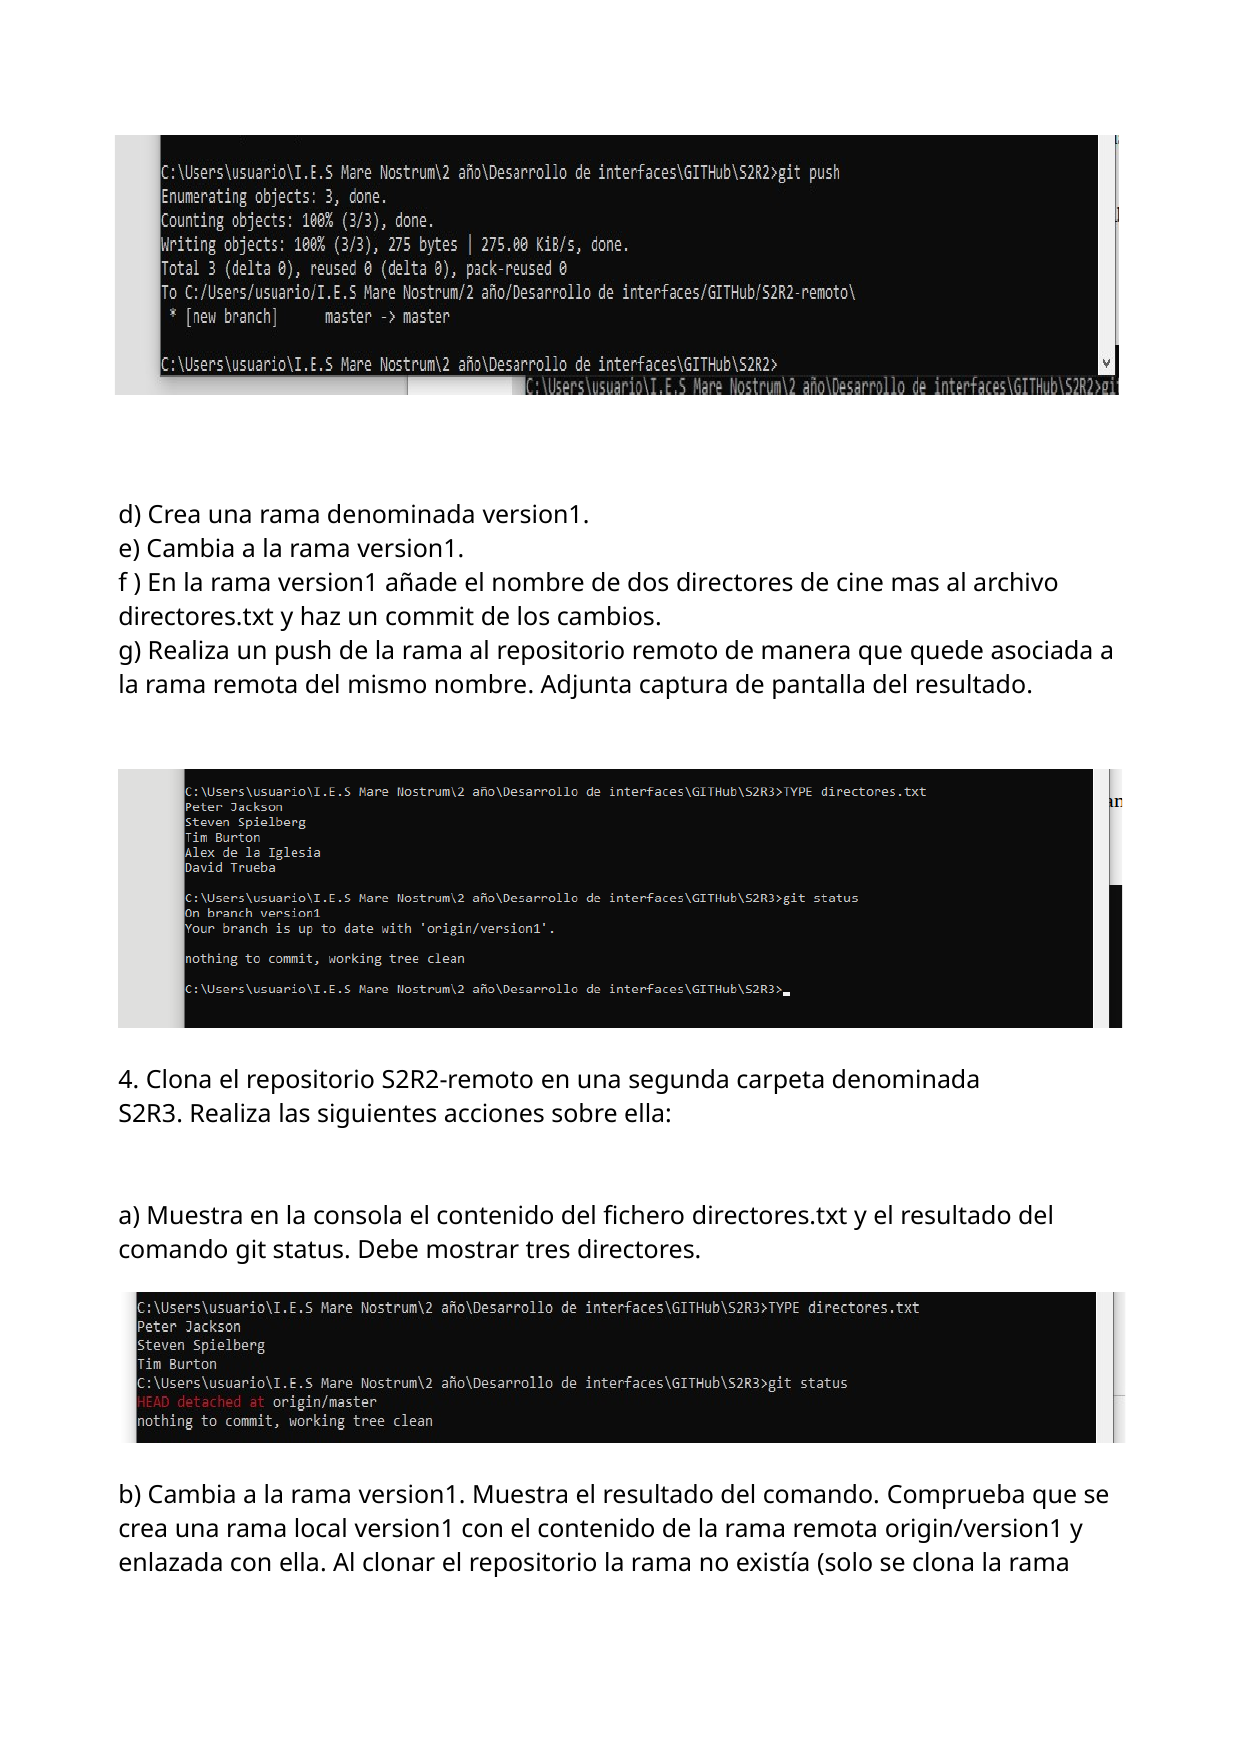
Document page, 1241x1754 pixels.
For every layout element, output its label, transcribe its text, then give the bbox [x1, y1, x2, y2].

picture [118, 769, 1123, 1028]
text S2R3. Realiza las siguientes acciones sobre ella: [118, 1095, 1122, 1129]
text 4. Clona el repositorio S2R2-remoto en una segunda carpeta denominada [118, 1061, 1122, 1095]
text e) Cambia a la rama version1. [118, 531, 1122, 565]
picture [121, 1292, 1126, 1443]
text f ) En la rama version1 añade el nombre de dos directores de cine mas al archivo directores.txt y haz un commit de los cambios. [118, 565, 1122, 633]
text b) Cambia a la rama version1. Muestra el resultado del comando. Comprueba que se crea una rama local version1 con el contenido de la rama remota origin/version1 y enlazada con ella. Al clonar el repositorio la rama no existía (solo se clona la rama [118, 1477, 1122, 1579]
text a) Muestra en la consola el contenido del fichero directores.txt y el resultado del comando git status. Debe mostrar tres directores. [118, 1197, 1122, 1266]
picture [114, 135, 1119, 395]
text g) Realiza un push de la rama al repositorio remoto de manera que quede asociada a la rama remota del mismo nombre. Adjunta captura de pantalla del resultado. [118, 633, 1122, 701]
text d) Crea una rama denominada version1. [118, 497, 1122, 531]
